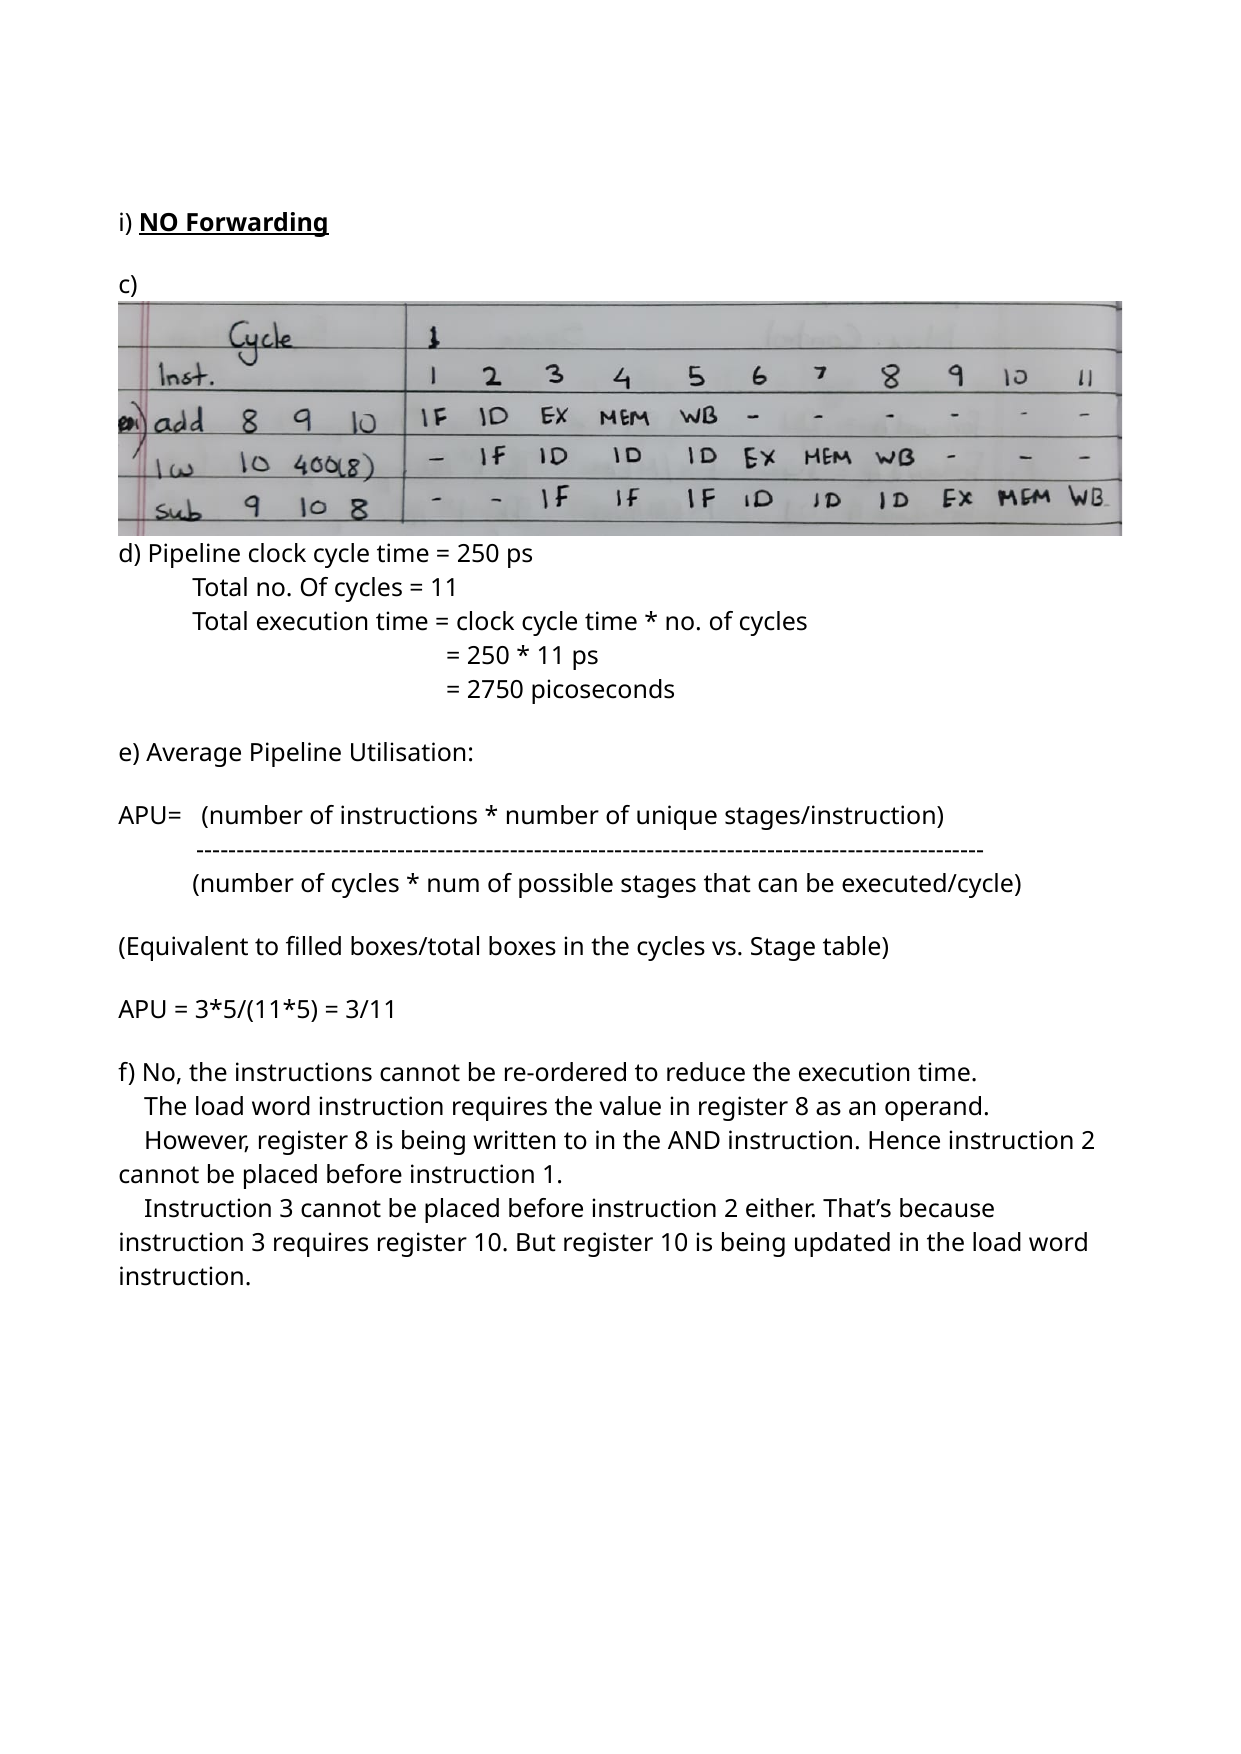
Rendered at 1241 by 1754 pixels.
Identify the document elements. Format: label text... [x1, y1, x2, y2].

text Total execution time = clock cycle time * no. of cycles [118, 604, 1122, 638]
picture [118, 301, 1123, 536]
text (number of cycles * num of possible stages that can be executed/cycle) [118, 866, 1122, 900]
text However, register 8 is being written to in the AND instruction. Hence instruction 2 cannot be placed before instruction 1. [118, 1122, 1122, 1190]
text c) [118, 267, 1122, 301]
text i) NO Forwarding [118, 204, 1122, 238]
text (Equivalent to filled boxes/total boxes in the cycles vs. Stage table) [118, 928, 1122, 963]
text f) No, the instructions cannot be re-ordered to reduce the execution time. [118, 1054, 1122, 1088]
text Instruction 3 cannot be placed before instruction 2 either. That’s because instruction 3 requires register 10. But register 10 is being updated in the load word instruction. [118, 1190, 1122, 1293]
text e) Average Pipeline Utilisation: [118, 735, 1122, 769]
text = 250 * 11 ps [118, 638, 1122, 672]
text = 2750 picoseconds [118, 672, 1122, 706]
text Total no. Of cycles = 11 [118, 570, 1122, 604]
text APU= (number of instructions * number of unique stages/instruction) [118, 798, 1122, 832]
text -------------------------------------------------------------------------------------------------- [118, 832, 1122, 866]
text The load word instruction requires the value in register 8 as an operand. [118, 1088, 1122, 1122]
text d) Pipeline clock cycle time = 250 ps [118, 536, 1122, 570]
text APU = 3*5/(11*5) = 3/11 [118, 991, 1122, 1025]
